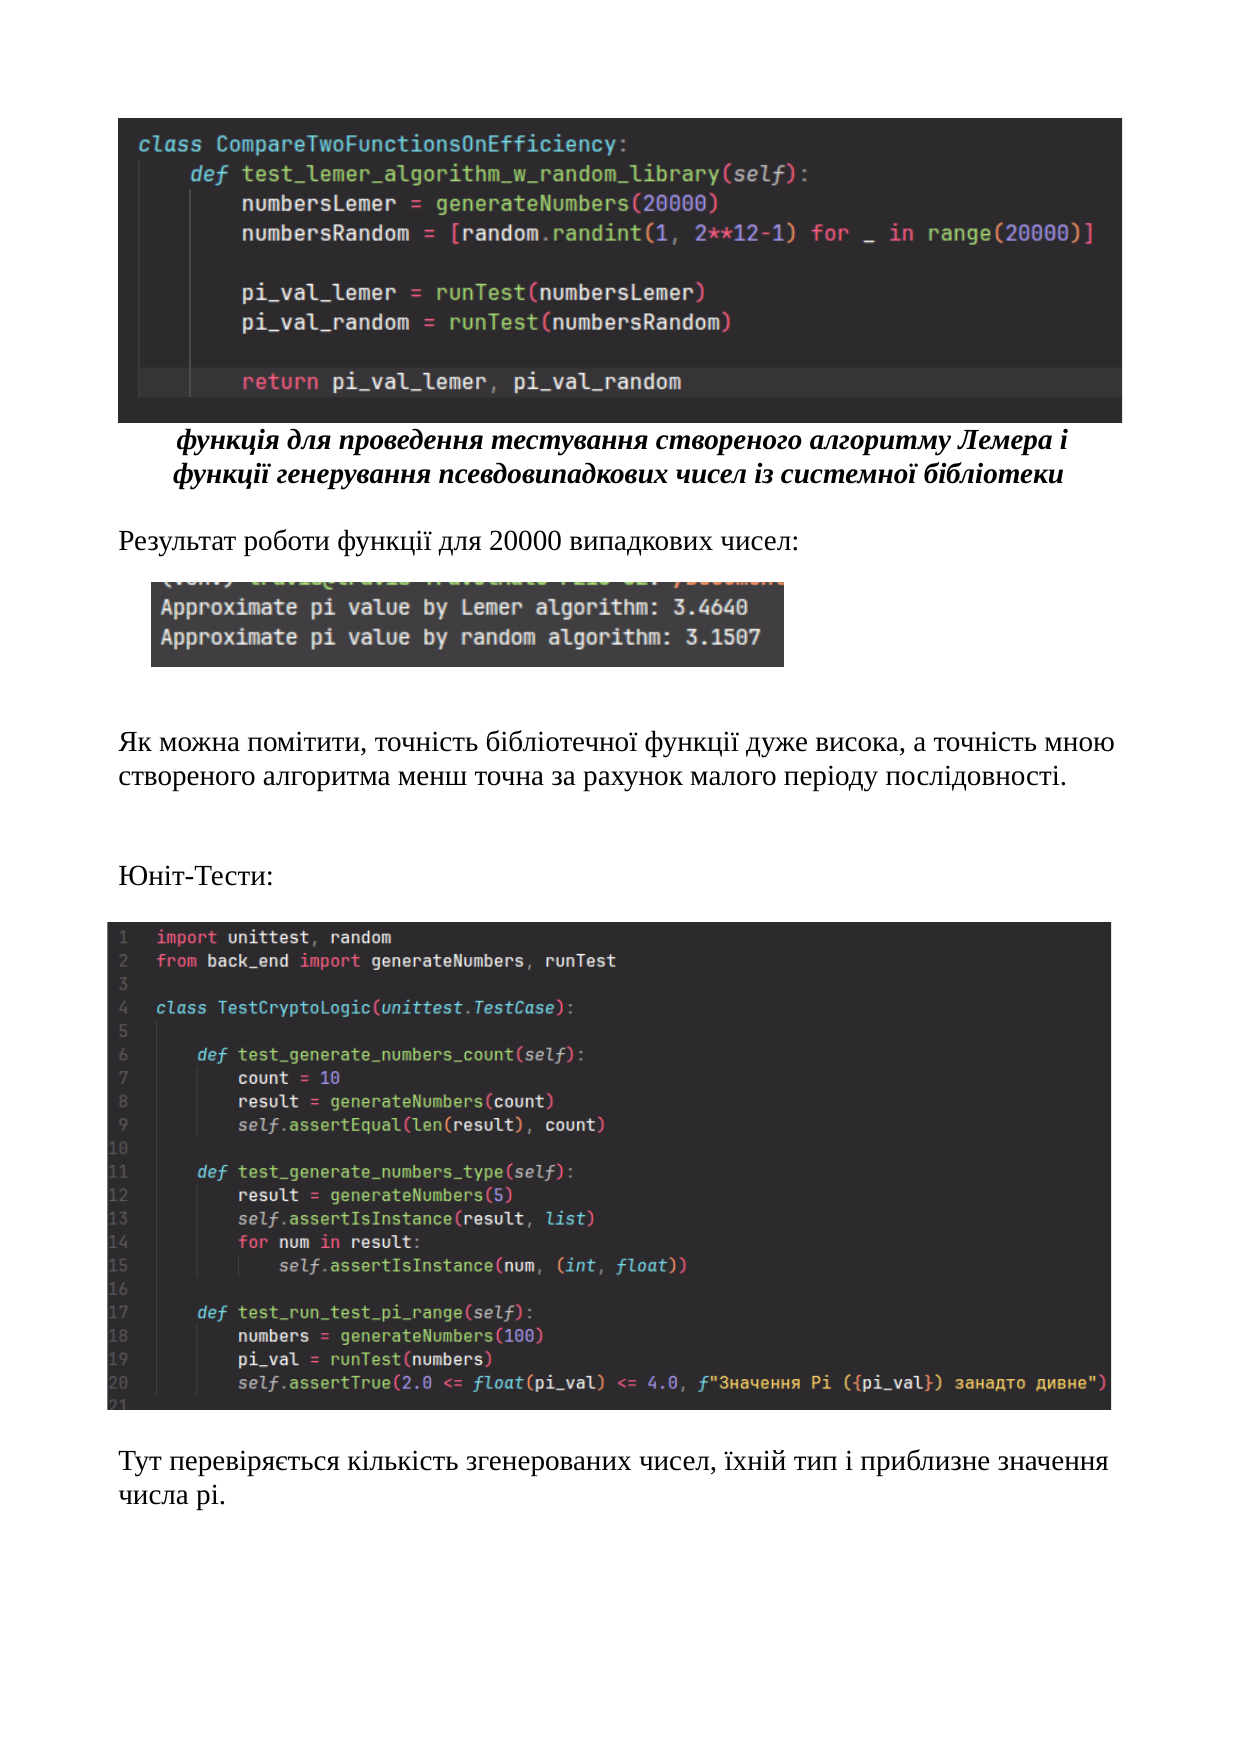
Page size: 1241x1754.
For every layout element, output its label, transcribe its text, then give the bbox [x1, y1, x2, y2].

text Тут перевіряється кількість згенерованих чисел, їхній тип і приблизне значення числа pi. [118, 1443, 1122, 1511]
text функція для проведення тестування створеного алгоритму Лемера і функції генерування псевдовипадкових чисел із системної бібліотеки [118, 423, 1122, 489]
picture [118, 118, 1123, 423]
picture [107, 922, 1112, 1410]
text Юніт-Тести: [118, 858, 1122, 892]
picture [151, 582, 784, 667]
text Результат роботи функції для 20000 випадкових чисел: [118, 523, 1122, 556]
text Як можна помітити, точність бібліотечної функції дуже висока, а точність мною створеного алгоритма менш точна за рахунок малого періоду послідовності. [118, 724, 1122, 791]
